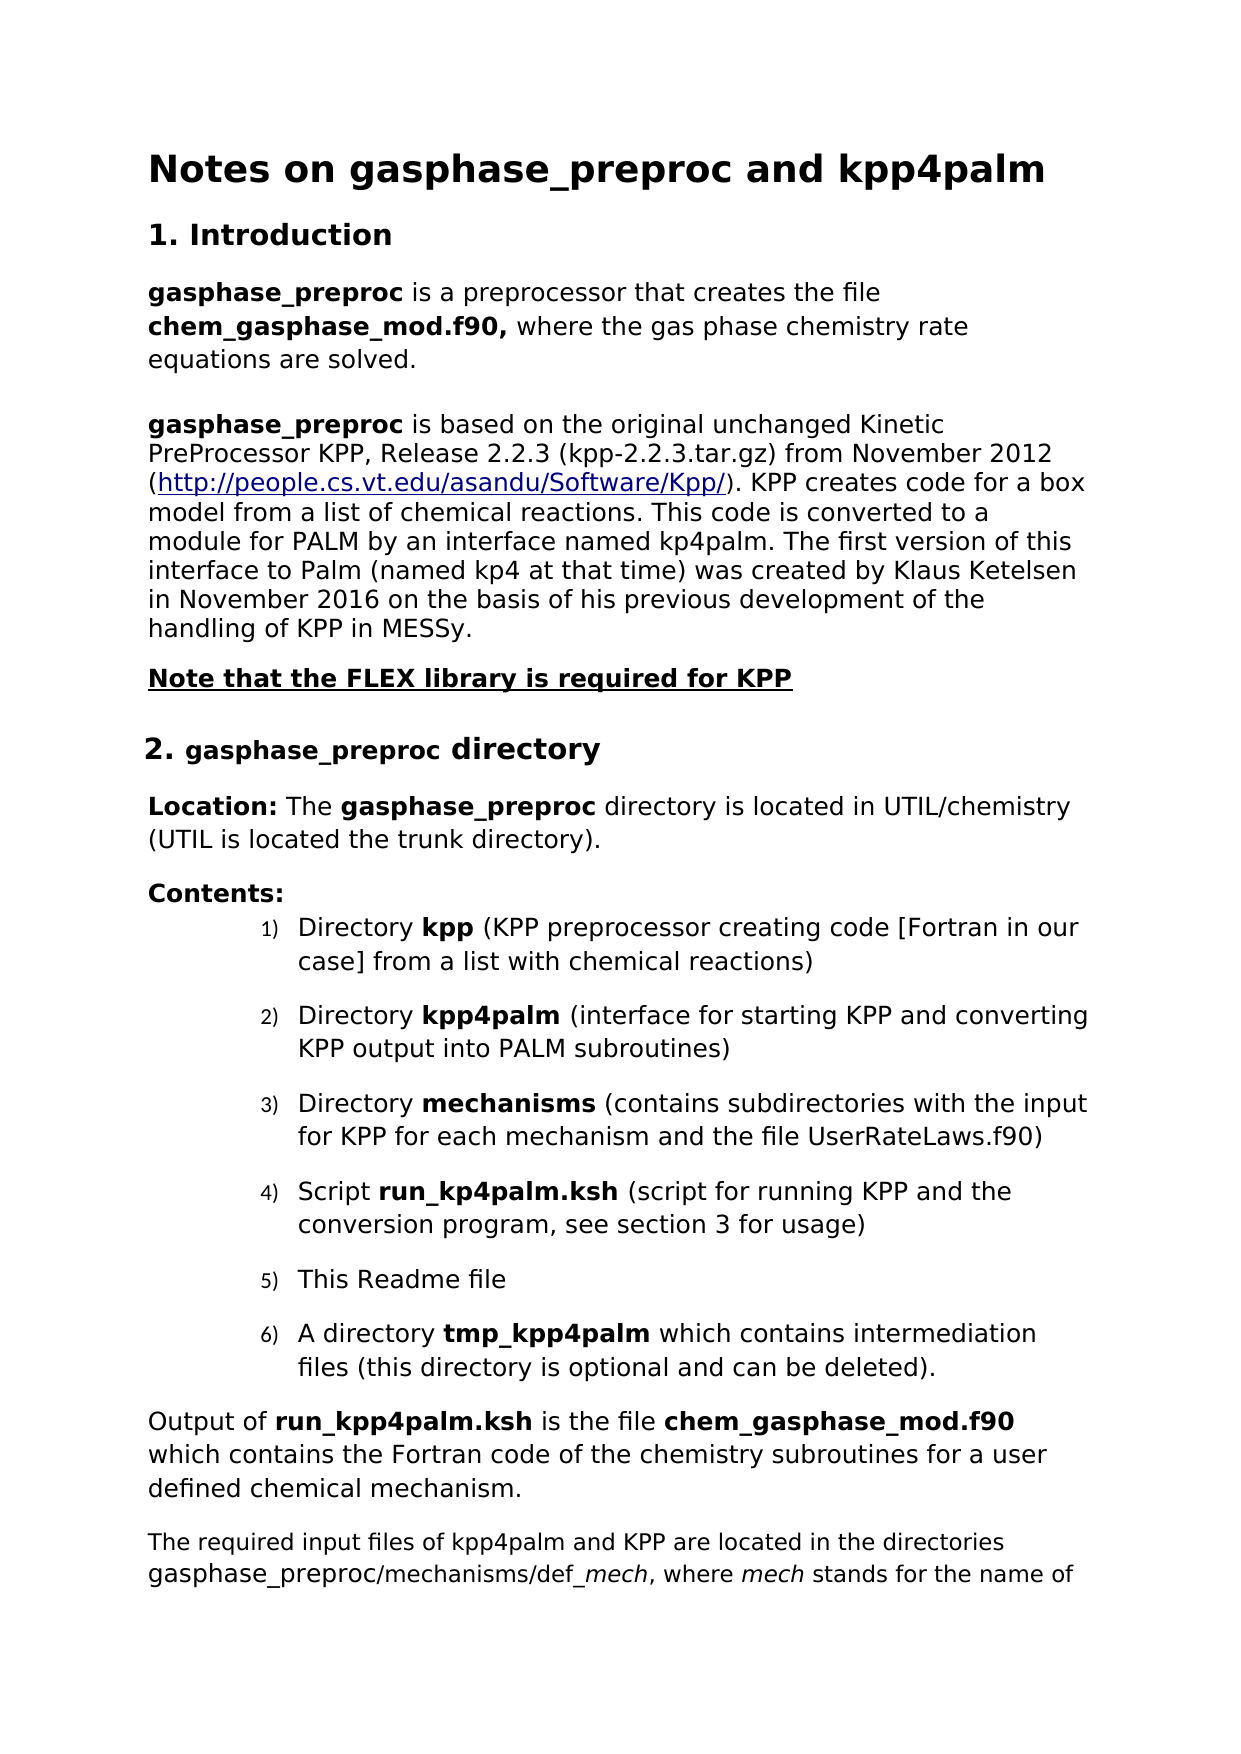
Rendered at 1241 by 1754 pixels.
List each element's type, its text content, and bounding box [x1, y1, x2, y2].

text gasphase_preproc is a preprocessor that creates the file chem_gasphase_mod.f90, where the gas phase chemistry rate equations are solved. [148, 278, 1093, 374]
list Directory kpp (KPP preprocessor creating code [Fortran in our case] from a list with chemical reactions) [260, 913, 1093, 976]
text Output of run_kpp4palm.ksh is the file chem_gasphase_mod.f90 which contains the Fortran code of the chemistry subroutines for a user defined chemical mechanism. [148, 1407, 1093, 1503]
list 1. Introduction [148, 218, 1093, 252]
list This Readme file [260, 1265, 1093, 1294]
list Directory mechanisms (contains subdirectories with the input for KPP for each mechanism and the file UserRateLaws.f90) [260, 1089, 1093, 1152]
list Directory kpp4palm (interface for starting KPP and converting KPP output into PALM subroutines) [260, 1001, 1093, 1064]
list Script run_kp4palm.ksh (script for running KPP and the conversion program, see section 3 for usage) [260, 1177, 1093, 1240]
list A directory tmp_kpp4palm which contains intermediation files (this directory is optional and can be deleted). [260, 1319, 1093, 1382]
text Location: The gasphase_preproc directory is located in UTIL/chemistry (UTIL is located the trunk directory). [148, 792, 1093, 854]
list 2. gasphase_preproc directory [143, 732, 1093, 766]
text gasphase_preproc is based on the original unchanged Kinetic PreProcessor KPP, Release 2.2.3 (kpp-2.2.3.tar.gz) from November 2012 (http://people.cs.vt.edu/asandu/Software/Kpp/). KPP creates code for a box model from a list of chemical reactions. This code is converted to a module for PALM by an interface named kp4palm. The first version of this interface to Palm (named kp4 at that time) was created by Klaus Ketelsen in November 2016 on the basis of his previous development of the handling of KPP in MESSy. [148, 410, 1093, 643]
text Note that the FLEX library is required for KPP [148, 664, 1093, 722]
text Contents: [148, 880, 1093, 909]
text The required input files of kpp4palm and KPP are located in the directories gasphase_preproc/mechanisms/def_mech, where mech stands for the name of [148, 1529, 1093, 1589]
text Notes on gasphase_preproc and kpp4palm [148, 148, 1093, 191]
